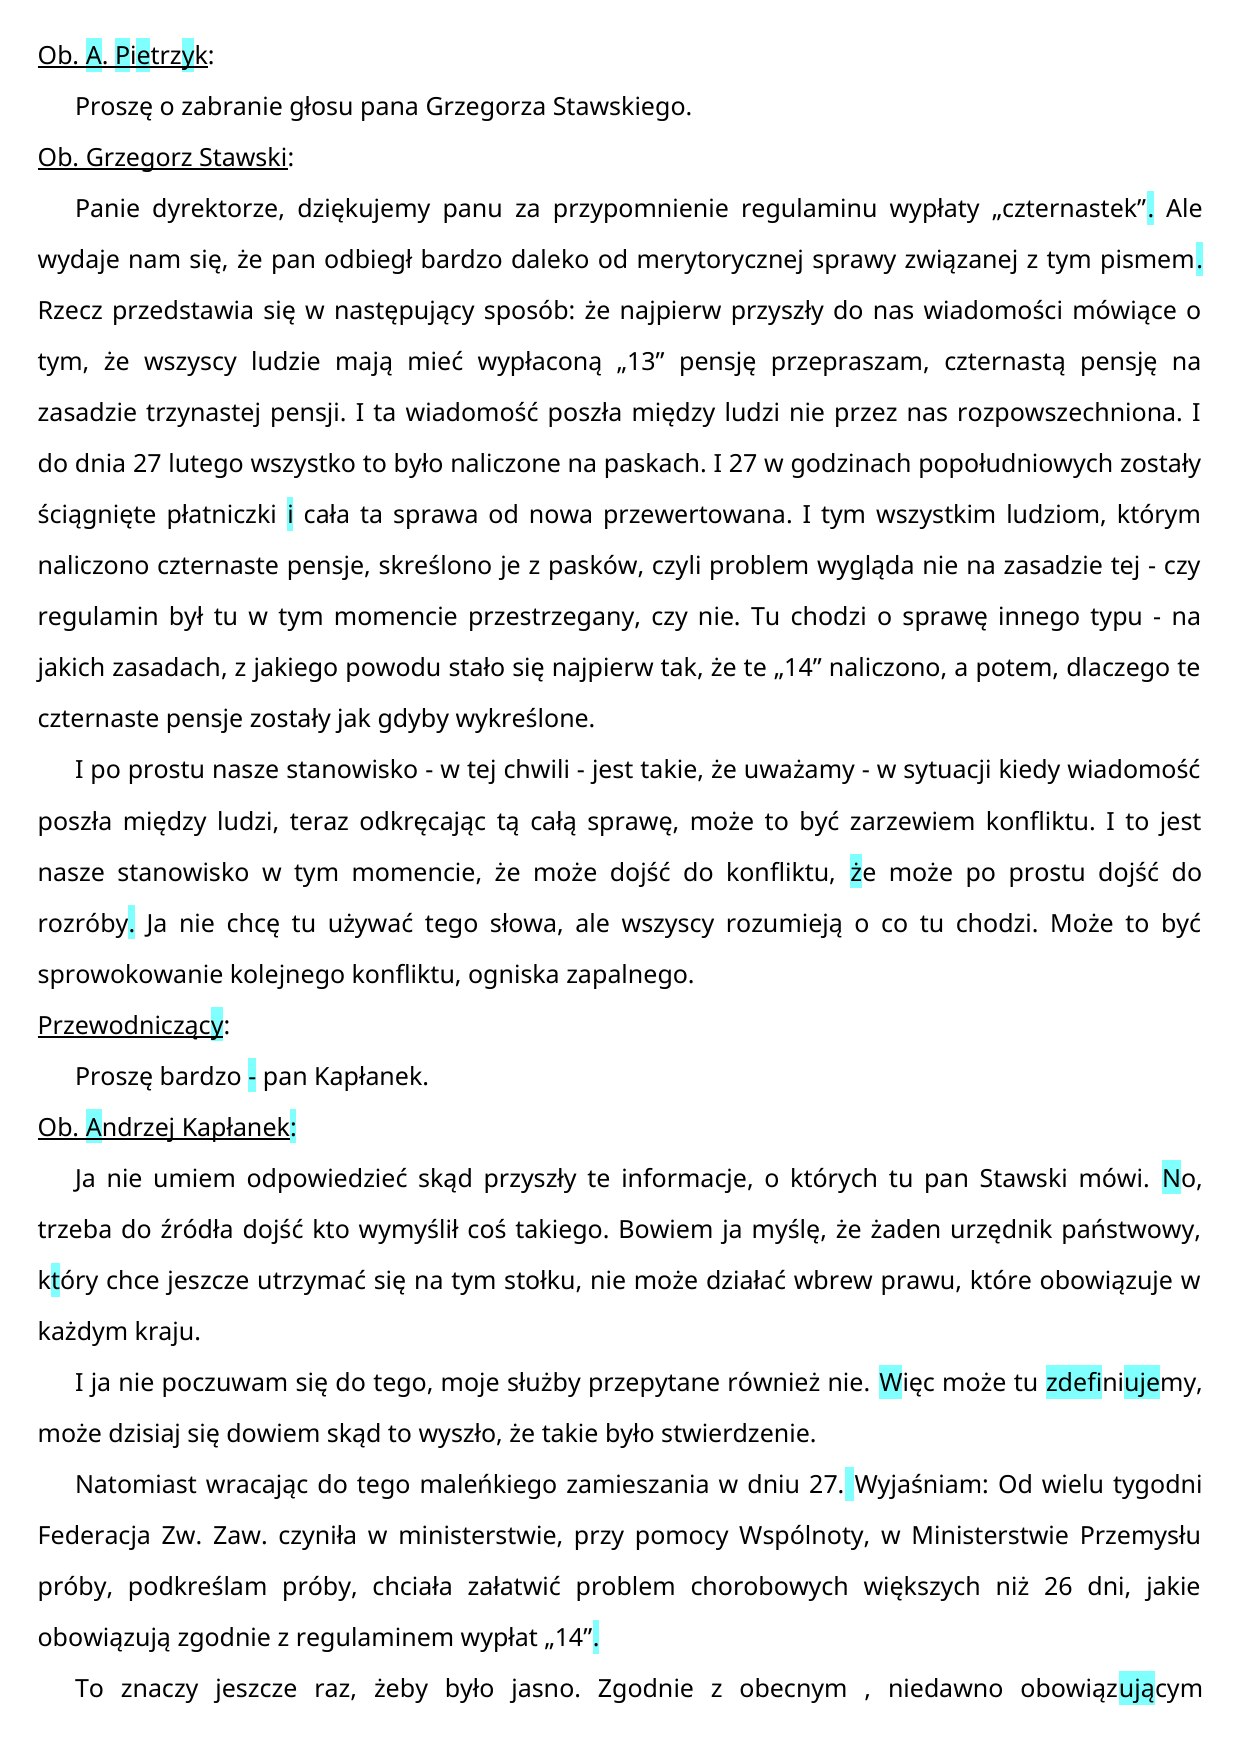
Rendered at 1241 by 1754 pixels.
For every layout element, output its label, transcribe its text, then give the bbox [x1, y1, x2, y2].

text Ob. A. Pietrzyk: [37, 37, 1203, 72]
text I po prostu nasze stanowisko - w tej chwili - jest takie, że uważamy - w sytuacji kiedy wiadomość poszła między ludzi, teraz odkręcając tą całą sprawę, może to być zarzewiem konfliktu. I to jest nasze stanowisko w tym momencie, że może dojść do konfliktu, że może po prostu dojść do rozróby. Ja nie chcę tu używać tego słowa, ale wszyscy rozumieją o co tu chodzi. Może to być sprowokowanie kolejnego konfliktu, ogniska zapalnego. [37, 752, 1203, 990]
text Ja nie umiem odpowiedzieć skąd przyszły te informacje, o których tu pan Stawski mówi. No, trzeba do źródła dojść kto wymyślił coś takiego. Bowiem ja myślę, że żaden urzędnik państwowy, który chce jeszcze utrzymać się na tym stołku, nie może działać wbrew prawu, które obowiązuje w każdym kraju. [37, 1160, 1203, 1348]
text Proszę bardzo - pan Kapłanek. [37, 1058, 1203, 1092]
text Ob. Andrzej Kapłanek: [37, 1109, 1203, 1143]
text I ja nie poczuwam się do tego, moje służby przepytane również nie. Więc może tu zdefiniujemy, może dzisiaj się dowiem skąd to wyszło, że takie było stwierdzenie. [37, 1364, 1203, 1450]
text Proszę o zabranie głosu pana Grzegorza Stawskiego. [37, 88, 1203, 123]
text Przewodniczący: [37, 1007, 1203, 1041]
text Panie dyrektorze, dziękujemy panu za przypomnienie regulaminu wypłaty „czternastek”. Ale wydaje nam się, że pan odbiegł bardzo daleko od merytorycznej sprawy związanej z tym pismem. Rzecz przedstawia się w następujący sposób: że najpierw przyszły do nas wiadomości mówiące o tym, że wszyscy ludzie mają mieć wypłaconą „13” pensję przepraszam, czternastą pensję na zasadzie trzynastej pensji. I ta wiadomość poszła między ludzi nie przez nas rozpowszechniona. I do dnia 27 lutego wszystko to było naliczone na paskach. I 27 w godzinach popołudniowych zostały ściągnięte płatniczki i cała ta sprawa od nowa przewertowana. I tym wszystkim ludziom, którym naliczono czternaste pensje, skreślono je z pasków, czyli problem wygląda nie na zasadzie tej - czy regulamin był tu w tym momencie przestrzegany, czy nie. Tu chodzi o sprawę innego typu - na jakich zasadach, z jakiego powodu stało się najpierw tak, że te „14” naliczono, a potem, dlaczego te czternaste pensje zostały jak gdyby wykreślone. [37, 191, 1203, 735]
text To znaczy jeszcze raz, żeby było jasno. Zgodnie z obecnym , niedawno obowiązującym [37, 1671, 1203, 1705]
text Natomiast wracając do tego maleńkiego zamieszania w dniu 27. Wyjaśniam: Od wielu tygodni Federacja Zw. Zaw. czyniła w ministerstwie, przy pomocy Wspólnoty, w Ministerstwie Przemysłu próby, podkreślam próby, chciała załatwić problem chorobowych większych niż 26 dni, jakie obowiązują zgodnie z regulaminem wypłat „14”. [37, 1467, 1203, 1654]
text Ob. Grzegorz Stawski: [37, 139, 1203, 174]
